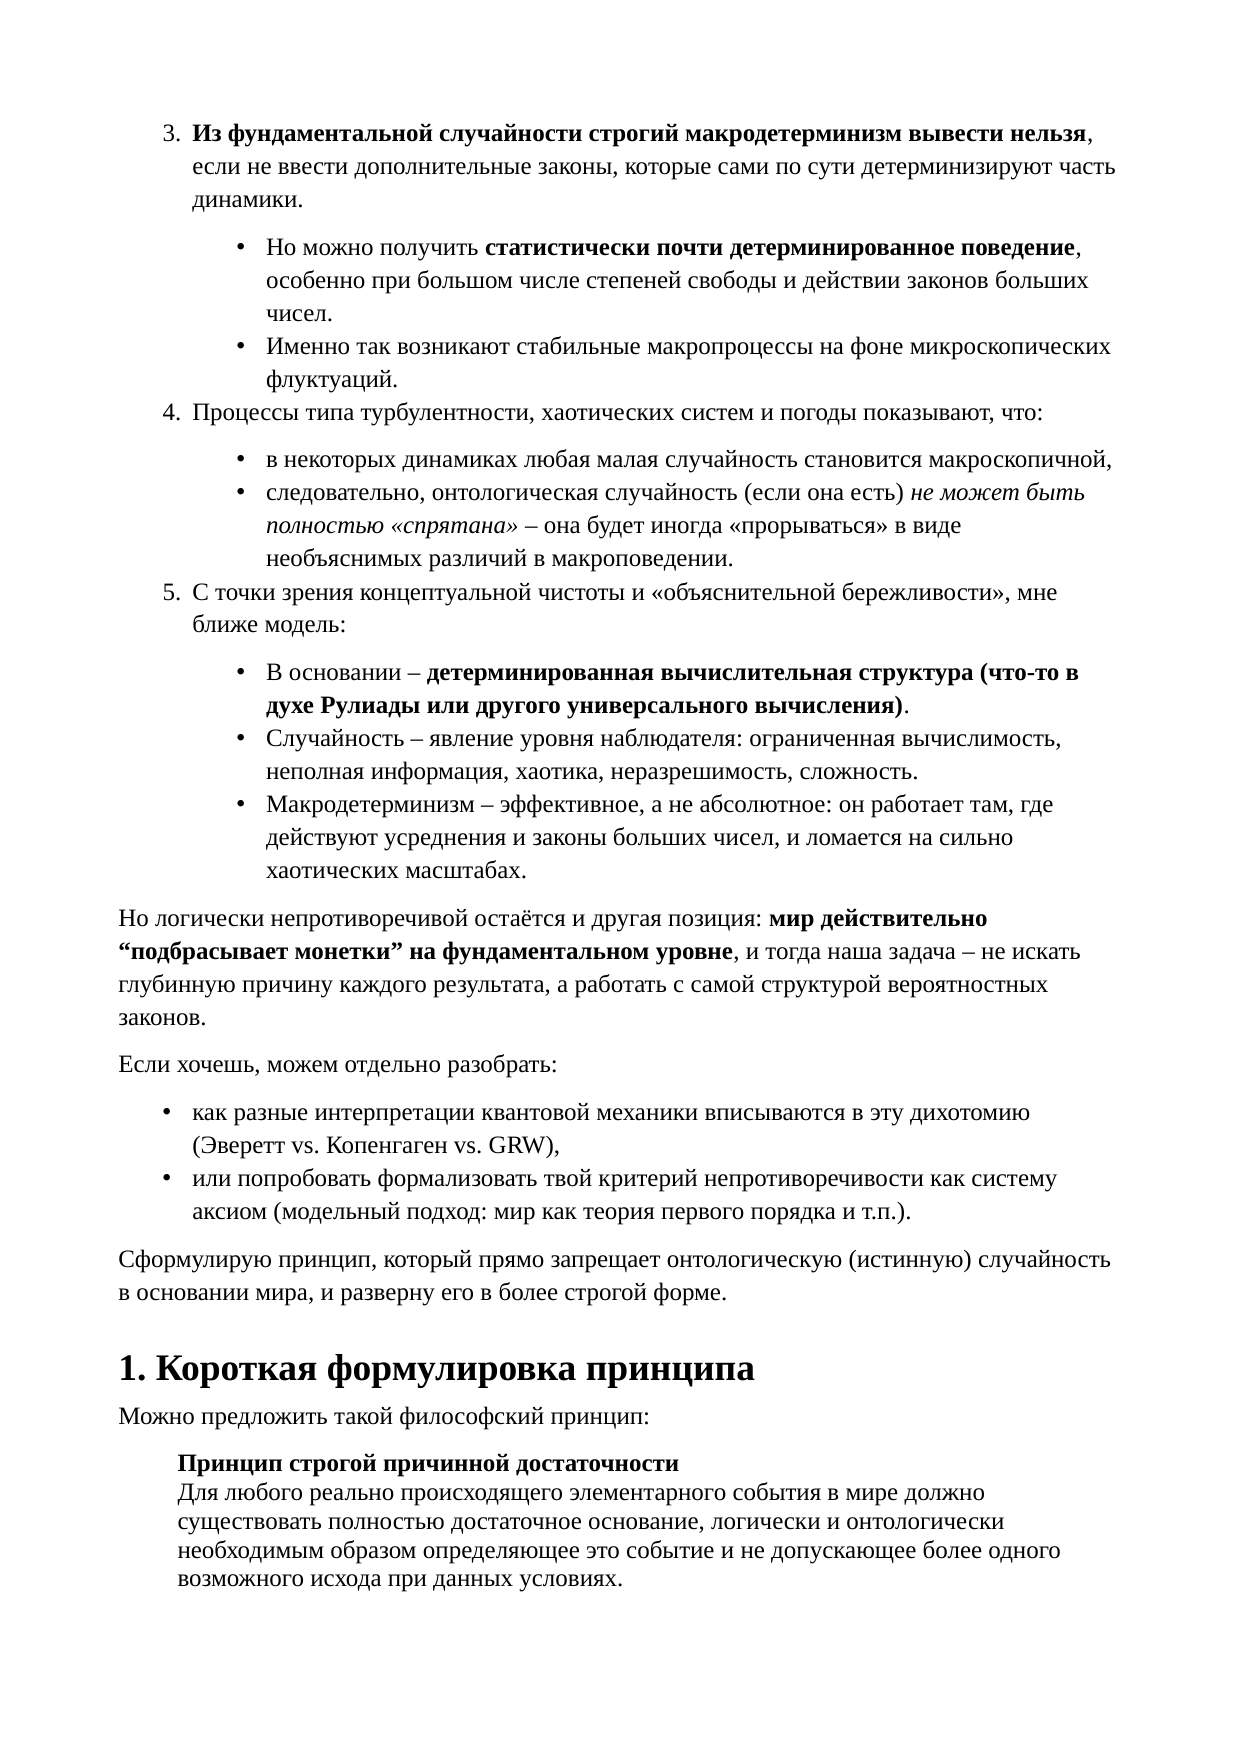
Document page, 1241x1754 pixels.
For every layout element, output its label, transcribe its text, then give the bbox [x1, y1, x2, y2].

list как разные интерпретации квантовой механики вписываются в эту дихотомию (Эверетт vs. Копенгаген vs. GRW), [162, 1097, 1122, 1159]
list Процессы типа турбулентности, хаотических систем и погоды показывают, что: [162, 397, 1122, 426]
list В основании – детерминированная вычислительная структура (что-то в духе Рулиады или другого универсального вычисления). [236, 657, 1122, 719]
text Можно предложить такой философский принцип: [118, 1401, 1122, 1430]
list Именно так возникают стабильные макропроцессы на фоне микроскопических флуктуаций. [236, 331, 1122, 393]
list Макродетерминизм – эффективное, а не абсолютное: он работает там, где действуют усреднения и законы больших чисел, и ломается на сильно хаотических масштабах. [236, 789, 1122, 884]
list следовательно, онтологическая случайность (если она есть) не может быть полностью «спрятана» – она будет иногда «прорываться» в виде необъяснимых различий в макроповедении. [236, 477, 1122, 572]
text Но логически непротиворечивой остаётся и другая позиция: мир действительно “подбрасывает монетки” на фундаментальном уровне, и тогда наша задача – не искать глубинную причину каждого результата, а работать с самой структурой вероятностных законов. [118, 903, 1122, 1031]
text Сформулирую принцип, который прямо запрещает онтологическую (истинную) случайность в основании мира, и разверну его в более строгой форме. [118, 1244, 1122, 1306]
list Но можно получить статистически почти детерминированное поведение, особенно при большом числе степеней свободы и действии законов больших чисел. [236, 232, 1122, 327]
text Принцип строгой причинной достаточности Для любого реально происходящего элементарного события в мире должно существовать полностью достаточное основание, логически и онтологически необходимым образом определяющее это событие и не допускающее более одного возможного исхода при данных условиях. [177, 1448, 1063, 1592]
subtitle 1. Короткая формулировка принципа [118, 1345, 1122, 1388]
list в некоторых динамиках любая малая случайность становится макроскопичной, [236, 444, 1122, 473]
text Если хочешь, можем отдельно разобрать: [118, 1049, 1122, 1078]
list С точки зрения концептуальной чистоты и «объяснительной бережливости», мне ближе модель: [162, 577, 1122, 638]
list Случайность – явление уровня наблюдателя: ограниченная вычислимость, неполная информация, хаотика, неразрешимость, сложность. [236, 723, 1122, 785]
list Из фундаментальной случайности строгий макродетерминизм вывести нельзя, если не ввести дополнительные законы, которые сами по сути детерминизируют часть динамики. [162, 118, 1122, 213]
list или попробовать формализовать твой критерий непротиворечивости как систему аксиом (модельный подход: мир как теория первого порядка и т.п.). [162, 1163, 1122, 1225]
